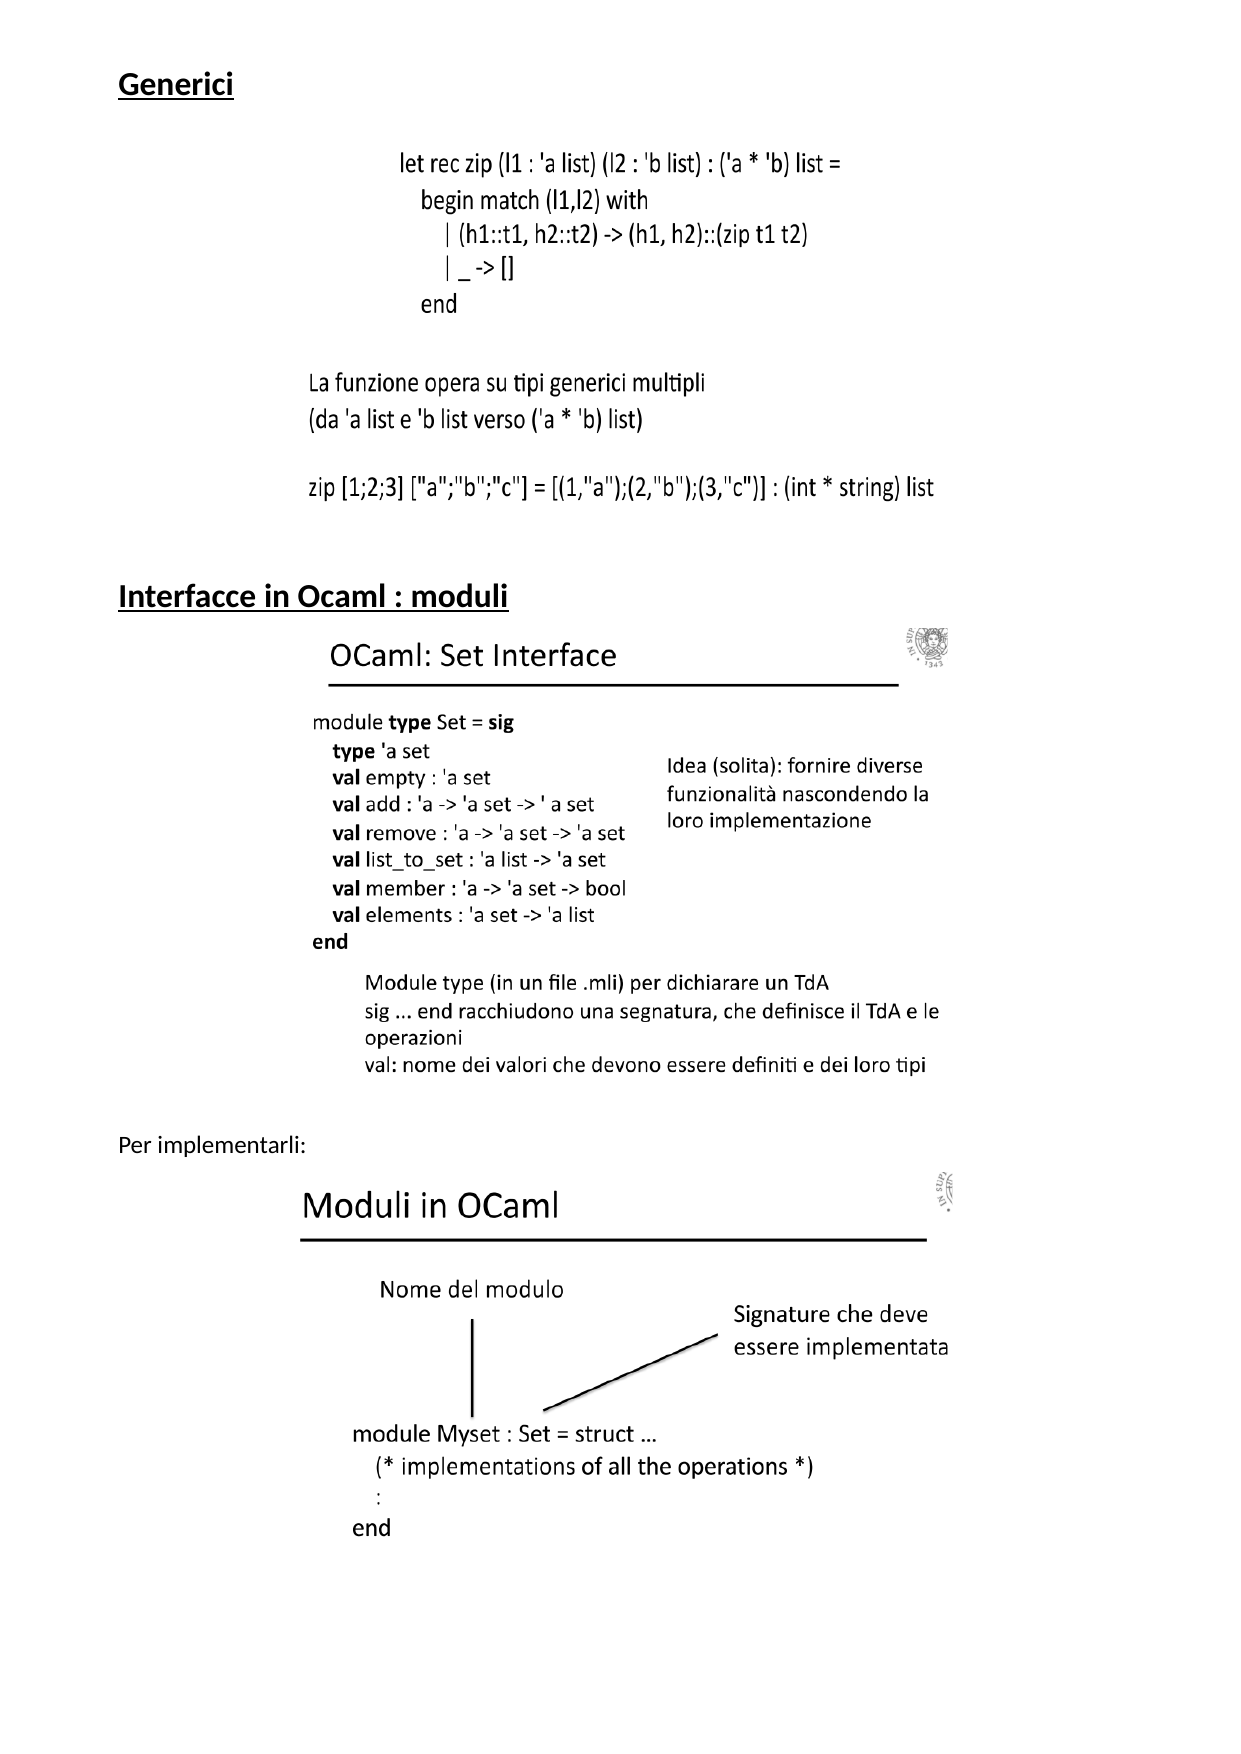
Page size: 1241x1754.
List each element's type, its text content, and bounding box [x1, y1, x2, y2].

text Per implementarli: [118, 1129, 1122, 1160]
picture [292, 628, 948, 1087]
picture [298, 116, 942, 507]
picture [287, 1172, 953, 1546]
subtitle Generici [118, 62, 1122, 103]
subtitle Interfacce in Ocaml : moduli [118, 575, 1122, 616]
